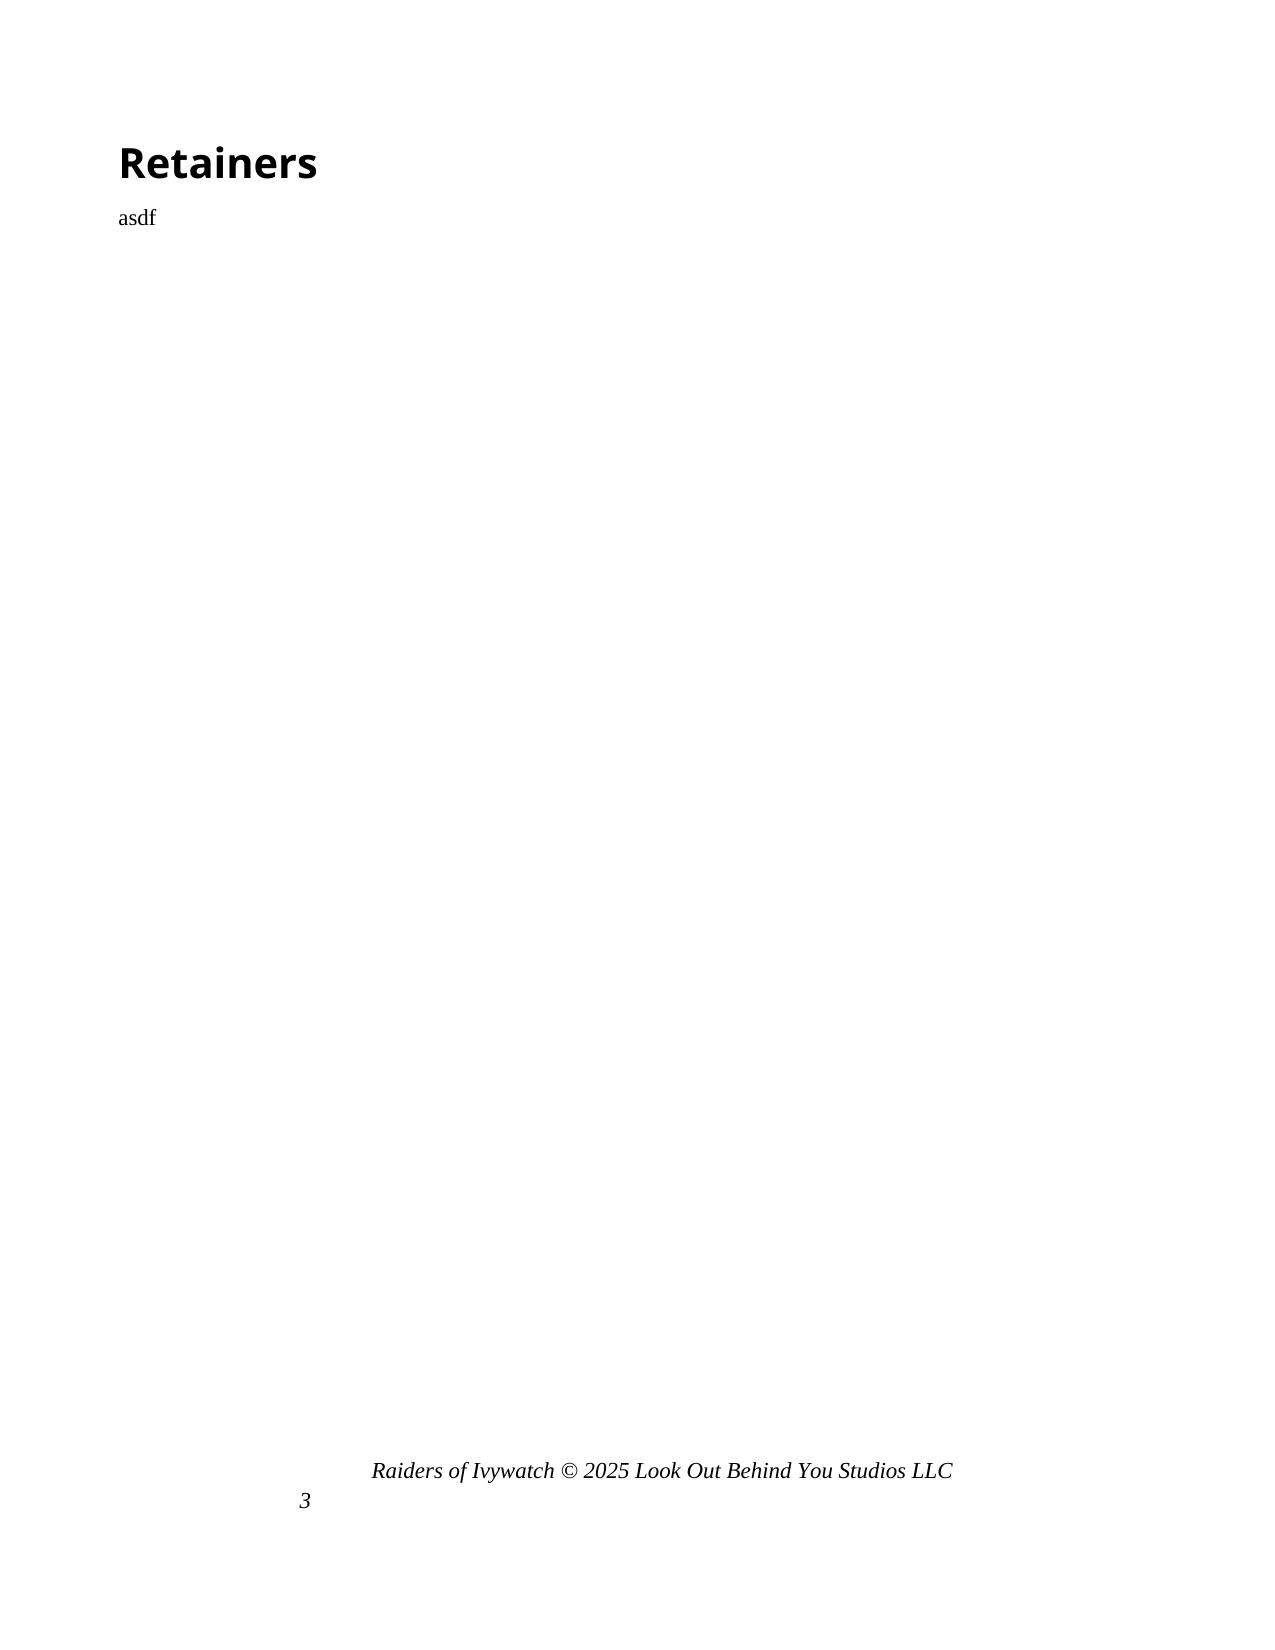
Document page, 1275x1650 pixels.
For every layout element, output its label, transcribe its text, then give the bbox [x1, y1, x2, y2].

text asdf [118, 204, 622, 230]
subtitle Retainers [118, 134, 1157, 191]
